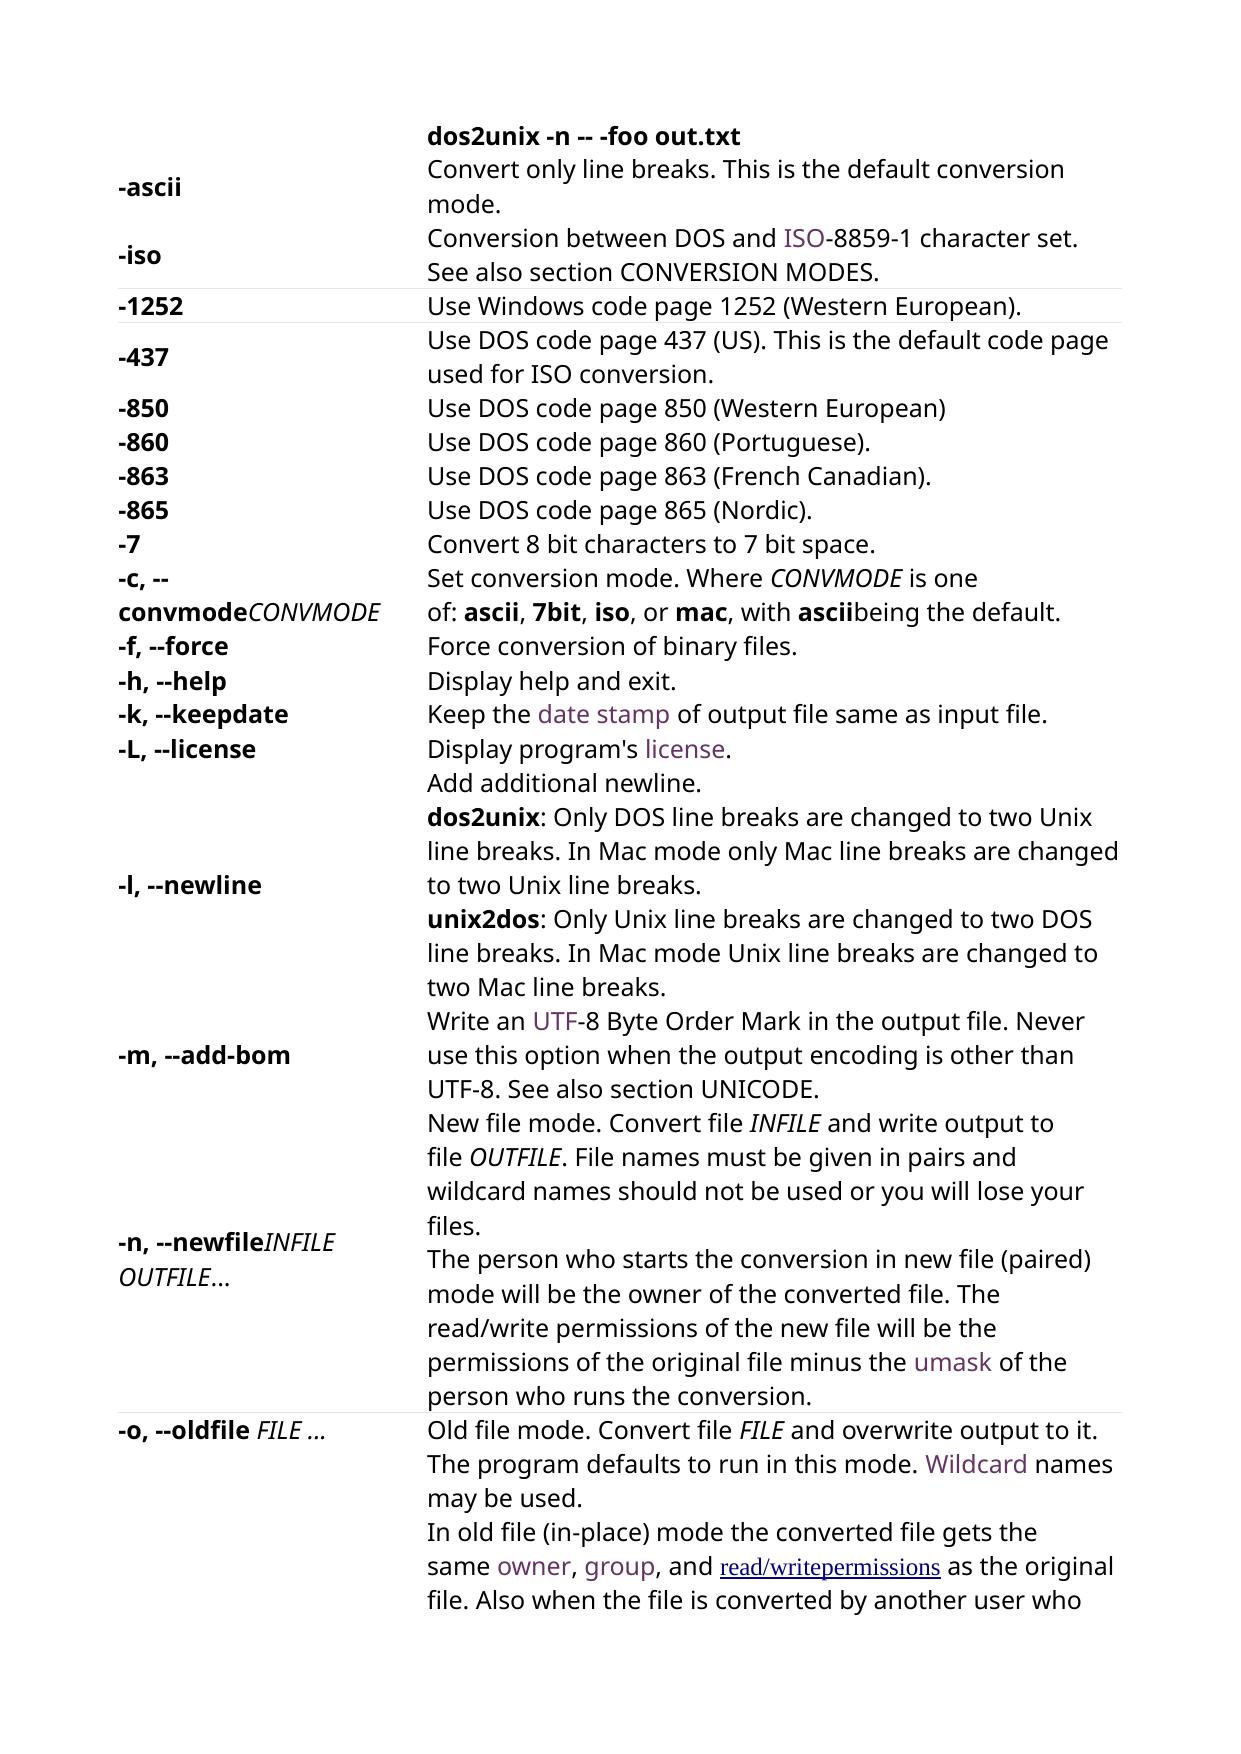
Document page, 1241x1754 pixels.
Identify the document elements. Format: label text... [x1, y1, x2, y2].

table_cell -860 [118, 425, 427, 459]
table_cell -m, --add-bom [118, 1004, 427, 1106]
table_cell -n, --newfileINFILE OUTFILE... [118, 1106, 427, 1412]
table_cell -L, --license [118, 731, 427, 765]
table_cell Use DOS code page 850 (Western European) [427, 391, 1122, 425]
table_cell -h, --help [118, 663, 427, 697]
table_cell -7 [118, 527, 427, 561]
table_cell Convert 8 bit characters to 7 bit space. [427, 527, 1122, 561]
table_cell Add additional newline. dos2unix: Only DOS line breaks are changed to two Unix line breaks. In Mac mode only Mac line breaks are changed to two Unix line breaks. unix2dos: Only Unix line breaks are changed to two DOS line breaks. In Mac mode Unix line breaks are changed to two Mac line breaks. [427, 765, 1122, 1004]
table_cell Keep the date stamp of output file same as input file. [427, 697, 1122, 731]
table_cell -k, --keepdate [118, 697, 427, 731]
table_header -- [118, 118, 427, 152]
table_header dos2unix -n -- -foo out.txt [427, 118, 1122, 152]
table_cell -f, --force [118, 629, 427, 663]
table_cell Use DOS code page 863 (French Canadian). [427, 459, 1122, 493]
table_cell -ascii [118, 152, 427, 220]
table_cell Write an UTF-8 Byte Order Mark in the output file. Never use this option when the output encoding is other than UTF-8. See also section UNICODE. [427, 1004, 1122, 1106]
table_cell -863 [118, 459, 427, 493]
table_cell -1252 [118, 289, 427, 322]
table_cell -o, --oldfile FILE ... [118, 1413, 427, 1617]
table_cell Conversion between DOS and ISO-8859-1 character set. See also section CONVERSION MODES. [427, 220, 1122, 288]
table_cell Old file mode. Convert file FILE and overwrite output to it. The program defaults to run in this mode. Wildcard names may be used. In old file (in-place) mode the converted file gets the same owner, group, and read/writepermissions as the original file. Also when the file is converted by another user who [427, 1413, 1122, 1617]
table_cell Use DOS code page 437 (US). This is the default code page used for ISO conversion. [427, 323, 1122, 391]
table_cell -437 [118, 323, 427, 391]
table_cell -865 [118, 493, 427, 527]
table_cell -c, --convmodeCONVMODE [118, 561, 427, 629]
table_cell Use Windows code page 1252 (Western European). [427, 289, 1122, 322]
table_cell -850 [118, 391, 427, 425]
table_cell -iso [118, 220, 427, 288]
table_cell Use DOS code page 860 (Portuguese). [427, 425, 1122, 459]
table_cell Use DOS code page 865 (Nordic). [427, 493, 1122, 527]
table_cell -l, --newline [118, 765, 427, 1004]
table_cell Set conversion mode. Where CONVMODE is one of: ascii, 7bit, iso, or mac, with asciibeing the default. [427, 561, 1122, 629]
table_cell New file mode. Convert file INFILE and write output to file OUTFILE. File names must be given in pairs and wildcard names should not be used or you will lose your files. The person who starts the conversion in new file (paired) mode will be the owner of the converted file. The read/write permissions of the new file will be the permissions of the original file minus the umask of the person who runs the conversion. [427, 1106, 1122, 1412]
table_cell Display program's license. [427, 731, 1122, 765]
table_cell Force conversion of binary files. [427, 629, 1122, 663]
table_cell Convert only line breaks. This is the default conversion mode. [427, 152, 1122, 220]
table_cell Display help and exit. [427, 663, 1122, 697]
